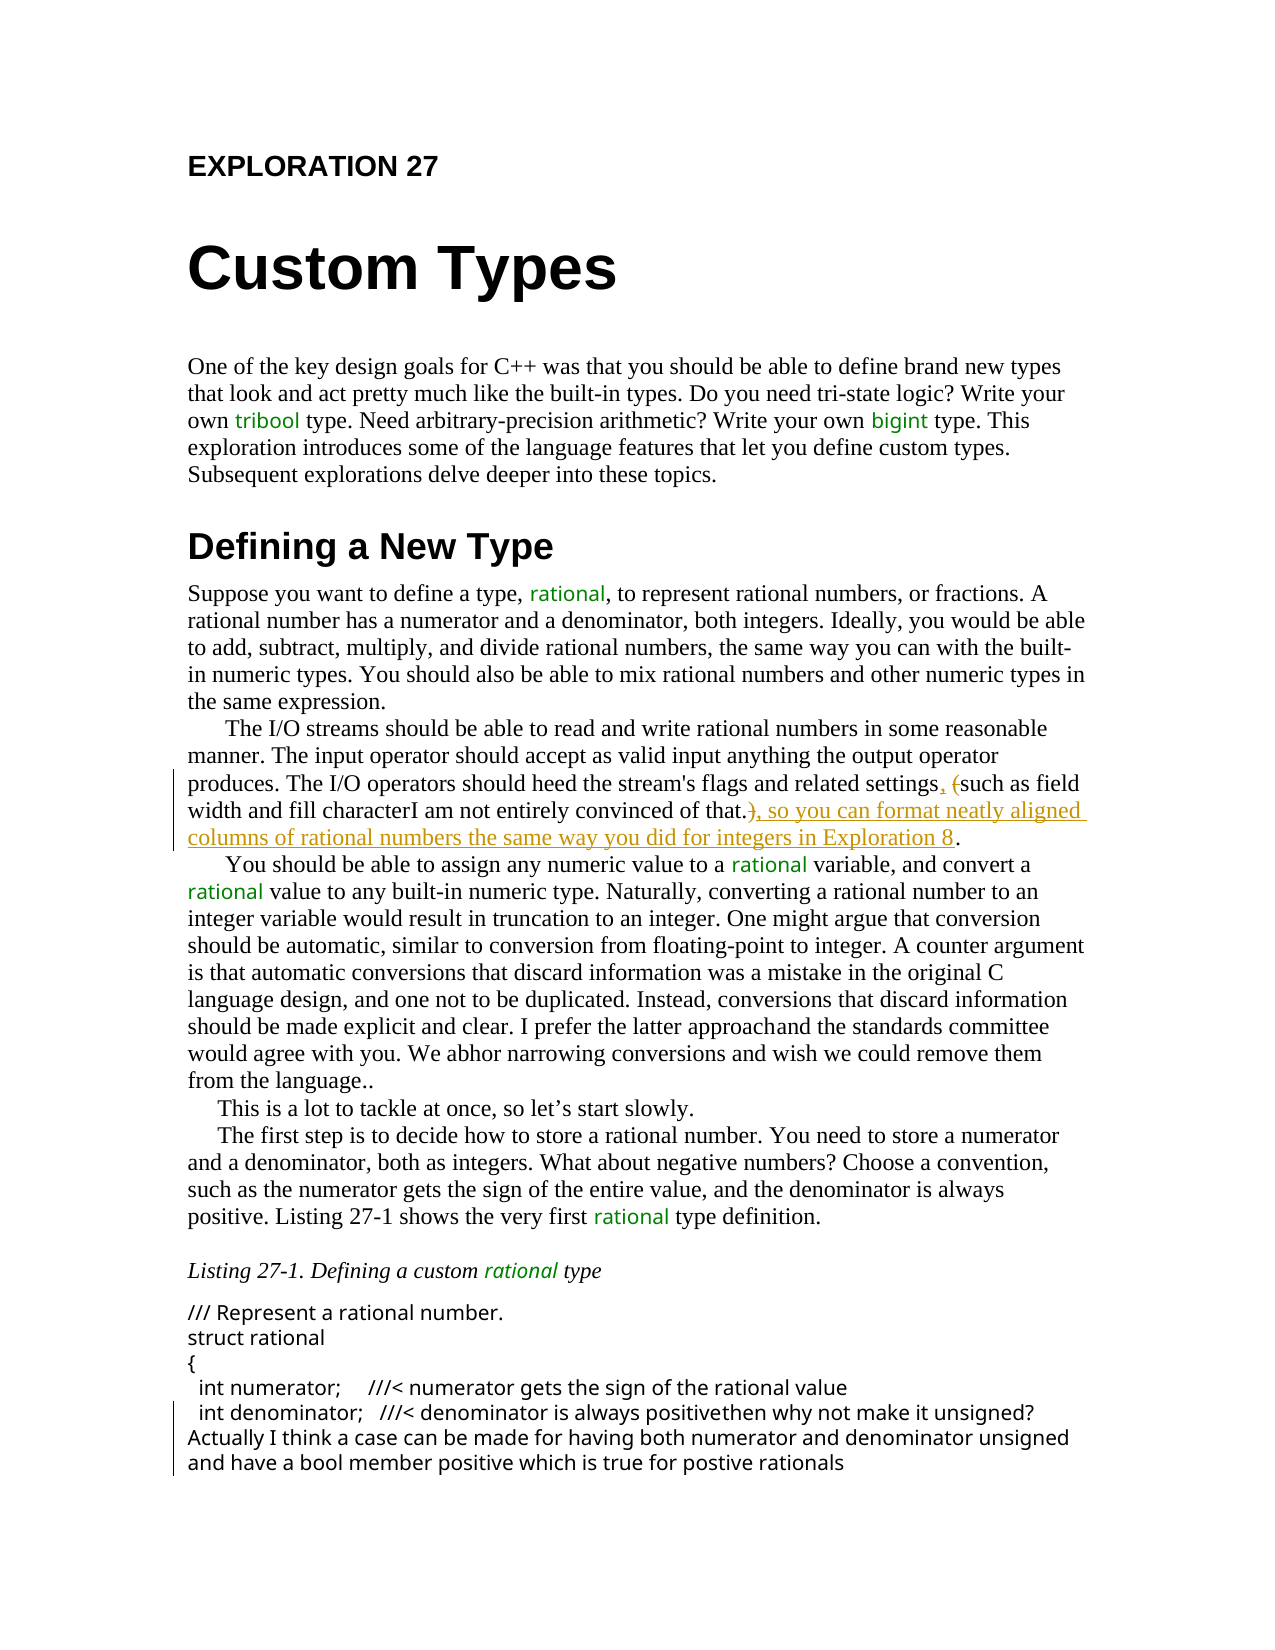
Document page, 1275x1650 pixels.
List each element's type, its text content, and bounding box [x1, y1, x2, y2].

text int numerator; ///< numerator gets the sign of the rational value [187, 1376, 1072, 1401]
text This is a lot to tackle at once, so let’s start slowly. [187, 1094, 1087, 1121]
text Suppose you want to define a type, rational, to represent rational numbers, or fractions. A rational number has a numerator and a denominator, both integers. Ideally, you would be able to add, subtract, multiply, and divide rational numbers, the same way you can with the built-in numeric types. You should also be able to mix rational numbers and other numeric types in the same expression. [187, 580, 1087, 715]
text Exploration 27 [187, 150, 1087, 183]
text The first step is to decide how to store a rational number. You need to store a numerator and a denominator, both as integers. What about negative numbers? Choose a convention, such as the numerator gets the sign of the entire value, and the denominator is always positive. Listing 27-1 shows the very first rational type definition. [187, 1121, 1087, 1230]
title Custom Types [187, 233, 1087, 302]
text int denominator; ///< denominator is always positivethen why not make it unsigned? Actually I think a case can be made for having both numerator and denominator unsigned and have a bool member positive which is true for postive rationals [187, 1401, 1072, 1476]
text /// Represent a rational number. [187, 1301, 1072, 1326]
text { [187, 1351, 1072, 1376]
text Listing 27-1. Defining a custom rational type [187, 1255, 1087, 1284]
text One of the key design goals for C++ was that you should be able to define brand new types that look and act pretty much like the built-in types. Do you need tri-state logic? Write your own tribool type. Need arbitrary-precision arithmetic? Write your own bigint type. This exploration introduces some of the language features that let you define custom types. Subsequent explorations delve deeper into these topics. [187, 352, 1087, 488]
text struct rational [187, 1326, 1072, 1351]
text The I/O streams should be able to read and write rational numbers in some reasonable manner. The input operator should accept as valid input anything the output operator produces. The I/O operators should heed the stream's flags and related settings, such as field width and fill characterI am not entirely convinced of that., so you can format neatly aligned columns of rational numbers the same way you did for integers in Exploration 8. [187, 715, 1087, 851]
subtitle Defining a New Type [187, 525, 1087, 567]
text You should be able to assign any numeric value to a rational variable, and convert a rational value to any built-in numeric type. Naturally, converting a rational number to an integer variable would result in truncation to an integer. One might argue that conversion should be automatic, similar to conversion from floating-point to integer. A counter argument is that automatic conversions that discard information was a mistake in the original C language design, and one not to be duplicated. Instead, conversions that discard information should be made explicit and clear. I prefer the latter approachand the standards committee would agree with you. We abhor narrowing conversions and wish we could remove them from the language.. [187, 851, 1087, 1094]
